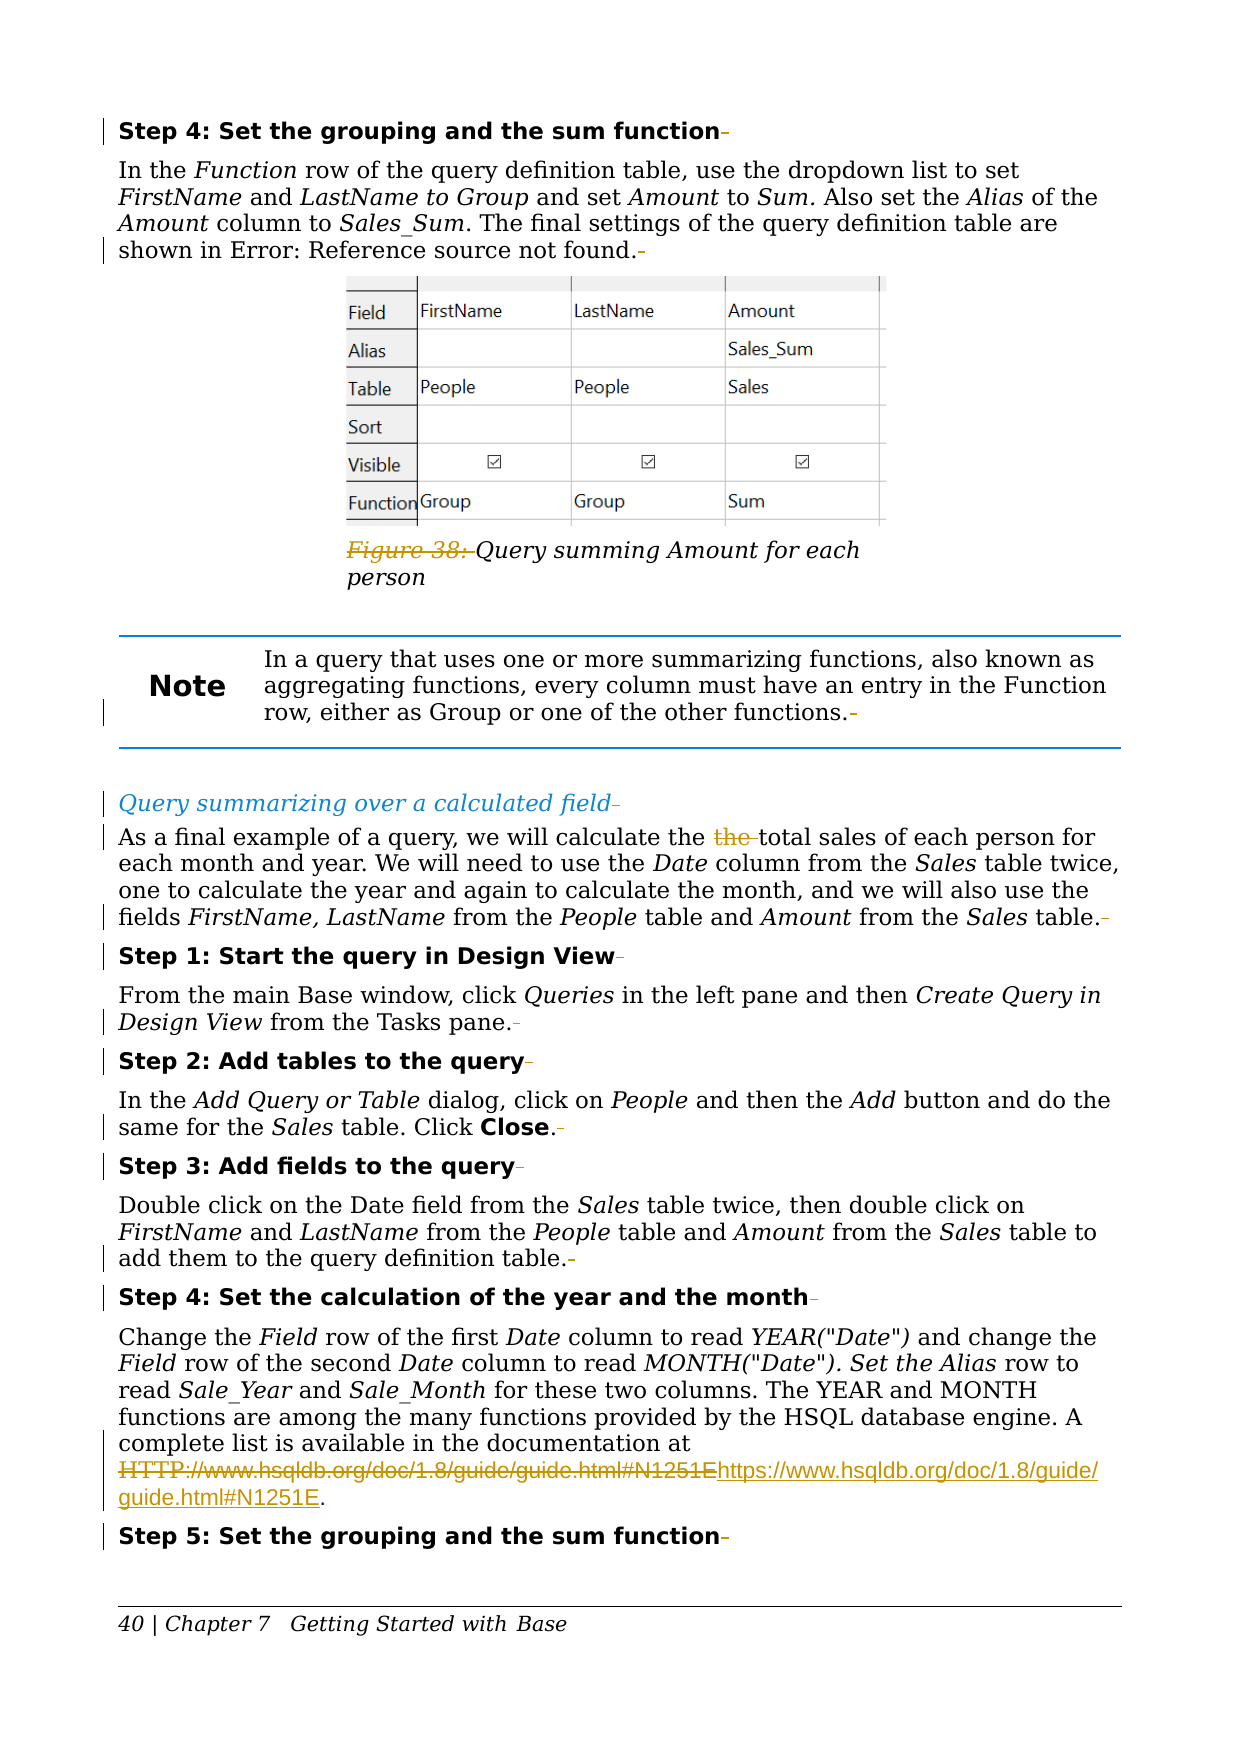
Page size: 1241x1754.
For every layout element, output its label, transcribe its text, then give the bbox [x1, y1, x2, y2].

table_header Note [119, 637, 255, 747]
text Step 4: Set the grouping and the sum function [118, 118, 1122, 145]
picture [346, 276, 887, 526]
text Step 1: Start the query in Design View [118, 943, 1122, 969]
text Double click on the Date field from the Sales table twice, then double click on FirstName and LastName from the People table and Amount from the Sales table to add them to the query definition table. [118, 1192, 1122, 1272]
text Step 4: Set the calculation of the year and the month [118, 1284, 1122, 1311]
text As a final example of a query, we will calculate the total sales of each person for each month and year. We will need to use the Date column from the Sales table twice, one to calculate the year and again to calculate the month, and we will also use the fields FirstName, LastName from the People table and Amount from the Sales table. [118, 824, 1122, 930]
subtitle Query summarizing over a calculated field [118, 791, 1122, 817]
text Step 5: Set the grouping and the sum function [118, 1523, 1122, 1550]
text Change the Field row of the first Date column to read YEAR("Date") and change the Field row of the second Date column to read MONTH("Date"). Set the Alias row to read Sale_Year and Sale_Month for these two columns. The YEAR and MONTH functions are among the many functions provided by the HSQL database engine. A complete list is available in the documentation at https://www.hsqldb.org/doc/1.8/guide/guide.html#N1251E. [118, 1324, 1122, 1511]
text From the main Base window, click Queries in the left pane and then Create Query in Design View from the Tasks pane. [118, 982, 1122, 1035]
text Step 3: Add fields to the query [118, 1153, 1122, 1179]
table_header In a query that uses one or more summarizing functions, also known as aggregating functions, every column must have an entry in the Function row, either as Group or one of the other functions. [255, 637, 1121, 747]
text In the Function row of the query definition table, use the dropdown list to set FirstName and LastName to Group and set Amount to Sum. Also set the Alias of the Amount column to Sales_Sum. The final settings of the query definition table are shown in Fout: Bron van verwijzing niet gevonden. [118, 157, 1122, 264]
text Query summing Amount for each person [346, 526, 886, 590]
text In the Add Query or Table dialog, click on People and then the Add button and do the same for the Sales table. Click Close. [118, 1087, 1122, 1140]
text Step 2: Add tables to the query [118, 1048, 1122, 1074]
